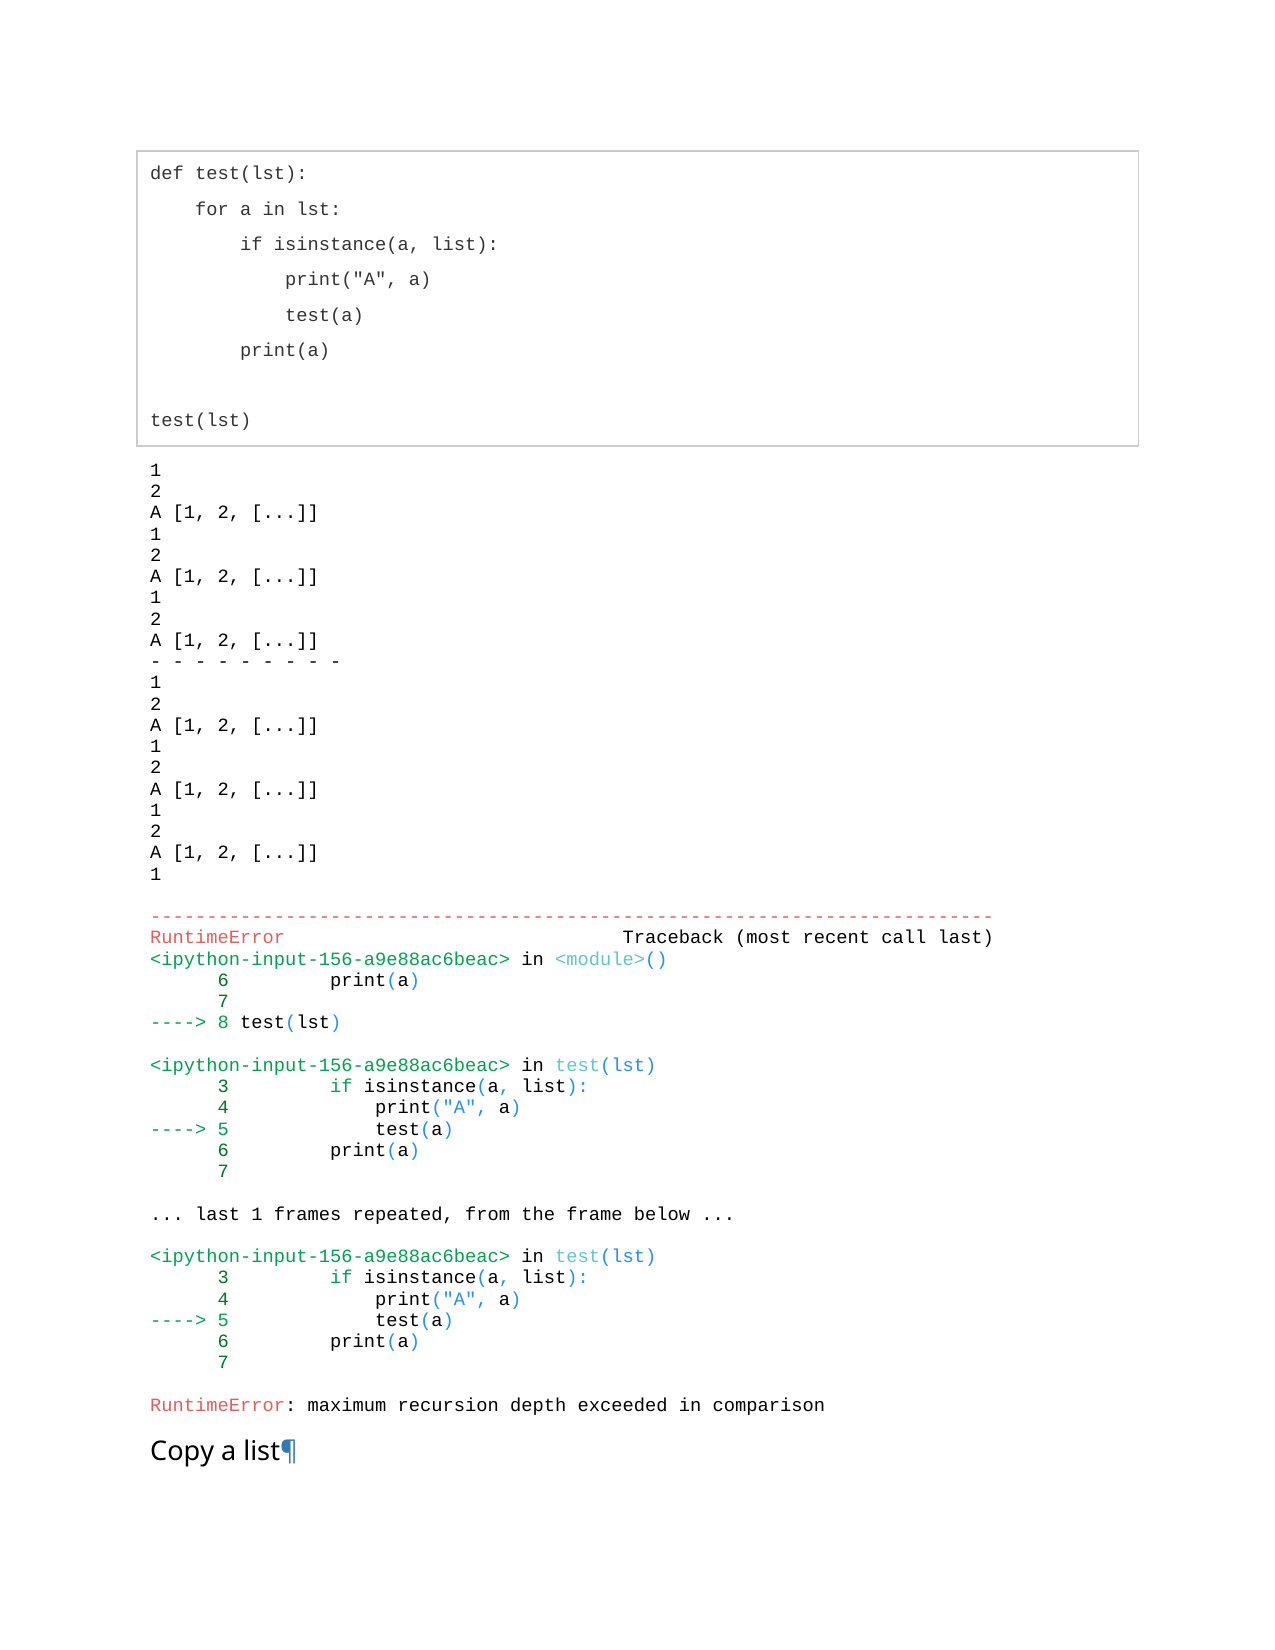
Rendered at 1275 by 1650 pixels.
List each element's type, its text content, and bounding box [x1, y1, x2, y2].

text RuntimeError Traceback (most recent call last) [150, 928, 1125, 949]
text test(a) [138, 291, 1138, 327]
text 1 [150, 864, 1125, 886]
text ----> 8 test(lst) [150, 1013, 1125, 1034]
text <ipython-input-156-a9e88ac6beac> in test(lst) [150, 1247, 1125, 1268]
text test(lst) [138, 397, 1138, 445]
text A [1, 2, [...]] [150, 716, 1125, 737]
text 2 [150, 758, 1125, 779]
text 4 print("A", a) [150, 1098, 1125, 1119]
text 3 if isinstance(a, list): [150, 1077, 1125, 1098]
text 1 [150, 588, 1125, 609]
text RuntimeError: maximum recursion depth exceeded in comparison [150, 1396, 1125, 1417]
text for a in lst: [138, 185, 1138, 221]
text 2 [150, 609, 1125, 631]
text 7 [150, 1162, 1125, 1183]
text 7 [150, 1353, 1125, 1374]
text 1 [150, 737, 1125, 758]
text ... last 1 frames repeated, from the frame below ... [150, 1204, 1125, 1226]
subtitle Copy a list¶ [150, 1431, 1125, 1468]
text A [1, 2, [...]] [150, 631, 1125, 652]
text A [1, 2, [...]] [150, 567, 1125, 588]
text ----> 5 test(a) [150, 1311, 1125, 1332]
text <ipython-input-156-a9e88ac6beac> in <module>() [150, 949, 1125, 971]
text 2 [150, 694, 1125, 716]
text if isinstance(a, list): [138, 221, 1138, 256]
text 6 print(a) [150, 1141, 1125, 1162]
text - - - - - - - - - [150, 652, 1125, 673]
text <ipython-input-156-a9e88ac6beac> in test(lst) [150, 1056, 1125, 1077]
text 1 [150, 524, 1125, 546]
text --------------------------------------------------------------------------- [150, 907, 1125, 928]
text 6 print(a) [150, 1332, 1125, 1353]
text 3 if isinstance(a, list): [150, 1268, 1125, 1289]
text A [1, 2, [...]] [150, 503, 1125, 524]
text 1 [150, 673, 1125, 694]
text 6 print(a) [150, 971, 1125, 992]
text 1 [150, 461, 1125, 482]
text 2 [150, 482, 1125, 503]
text def test(lst): [138, 152, 1138, 185]
text A [1, 2, [...]] [150, 843, 1125, 864]
text 2 [150, 822, 1125, 843]
text A [1, 2, [...]] [150, 779, 1125, 801]
text 2 [150, 546, 1125, 567]
text 4 print("A", a) [150, 1289, 1125, 1311]
text ----> 5 test(a) [150, 1119, 1125, 1141]
text print("A", a) [138, 256, 1138, 291]
text 1 [150, 801, 1125, 822]
text 7 [150, 992, 1125, 1013]
text print(a) [138, 327, 1138, 362]
